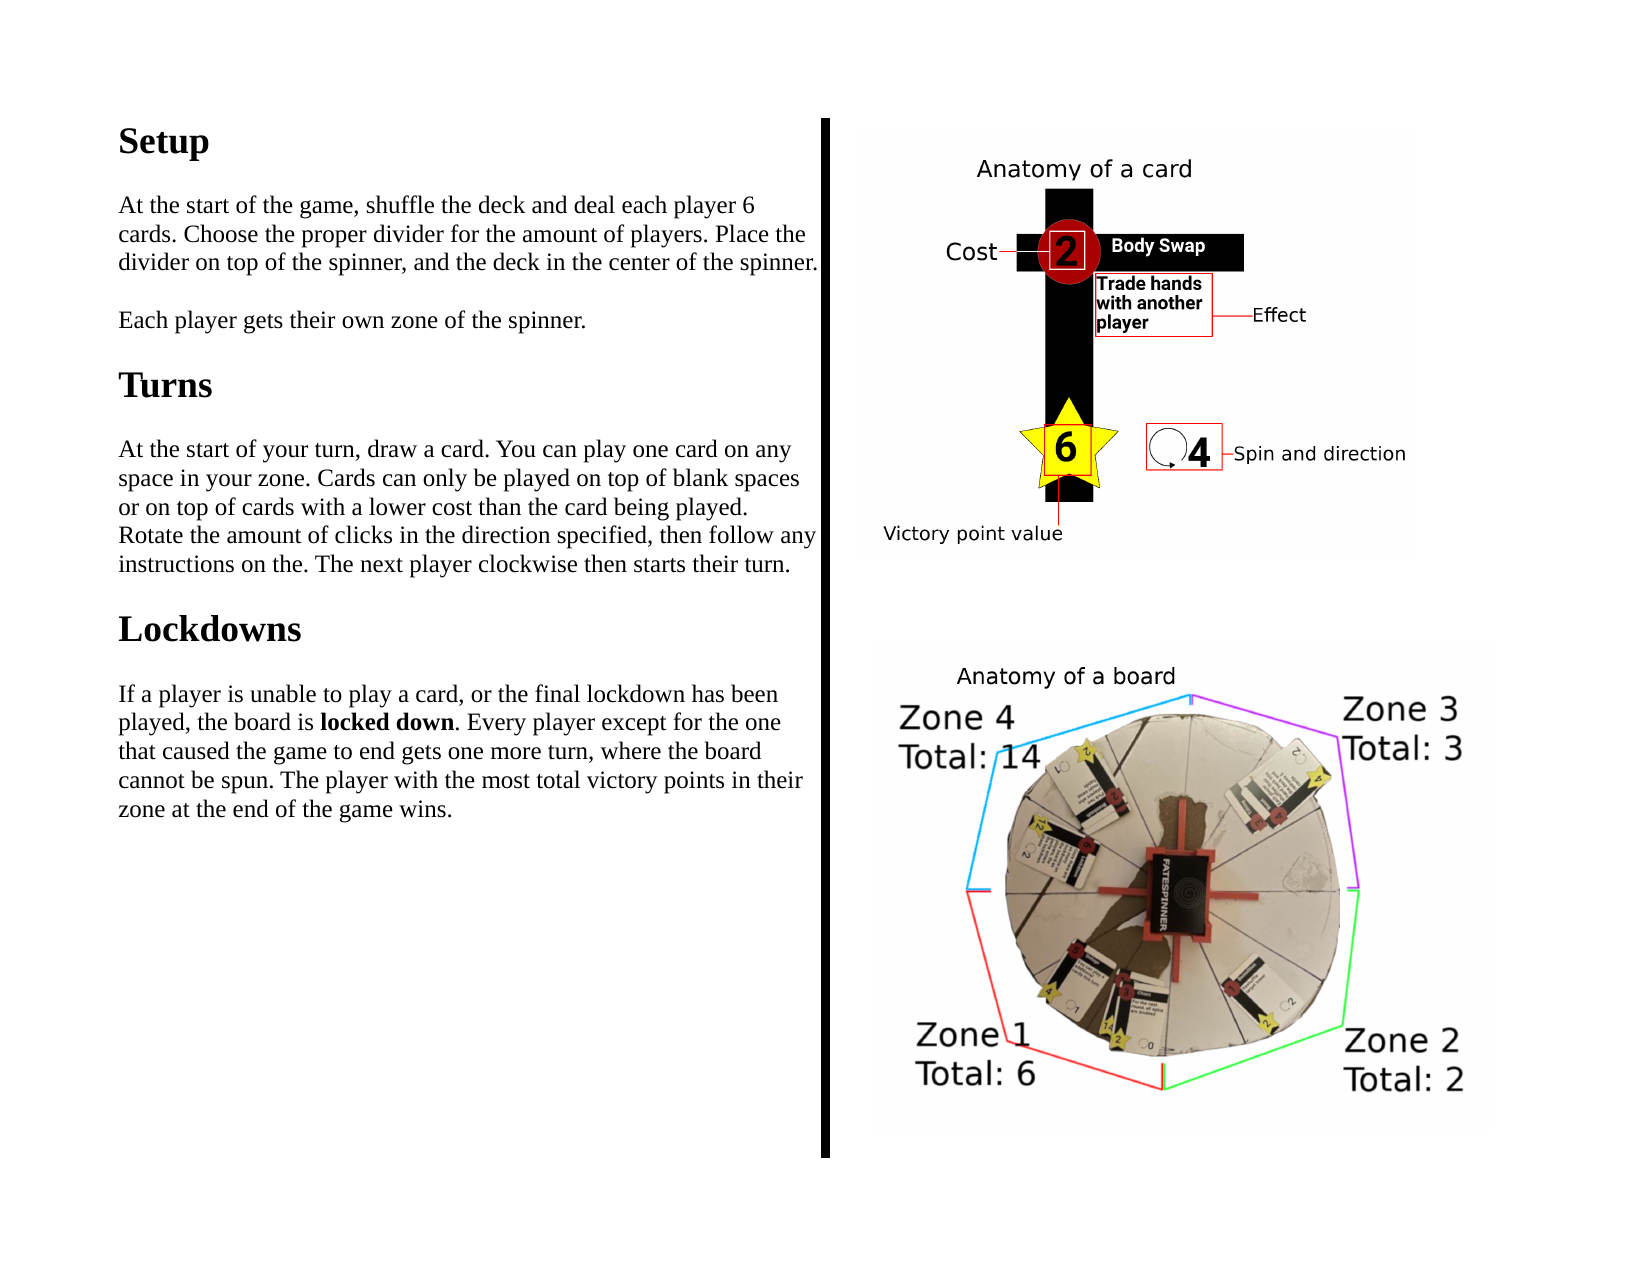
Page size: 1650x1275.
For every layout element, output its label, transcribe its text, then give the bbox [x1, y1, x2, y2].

text At the start of the game, shuffle the deck and deal each player 6 cards. Choose the proper divider for the amount of players. Place the divider on top of the spinner, and the deck in the center of the spinner. [118, 190, 819, 276]
picture [854, 131, 1415, 557]
text At the start of your turn, draw a card. You can play one card on any space in your zone. Cards can only be played on top of blank spaces or on top of cards with a lower cost than the card being played. Rotate the amount of clicks in the direction specified, then follow any instructions on the. The next player clockwise then starts their turn. [118, 434, 819, 578]
text If a player is unable to play a card, or the final lockdown has been played, the board is locked down. Every player except for the one that caused the game to end gets one more turn, where the board cannot be spun. The player with the most total victory points in their zone at the end of the game wins. [118, 679, 819, 822]
text Lockdowns [118, 607, 819, 650]
picture [871, 642, 1492, 1132]
text Setup [118, 118, 819, 161]
text Turns [118, 362, 819, 406]
text Each player gets their own zone of the spinner. [118, 305, 819, 334]
